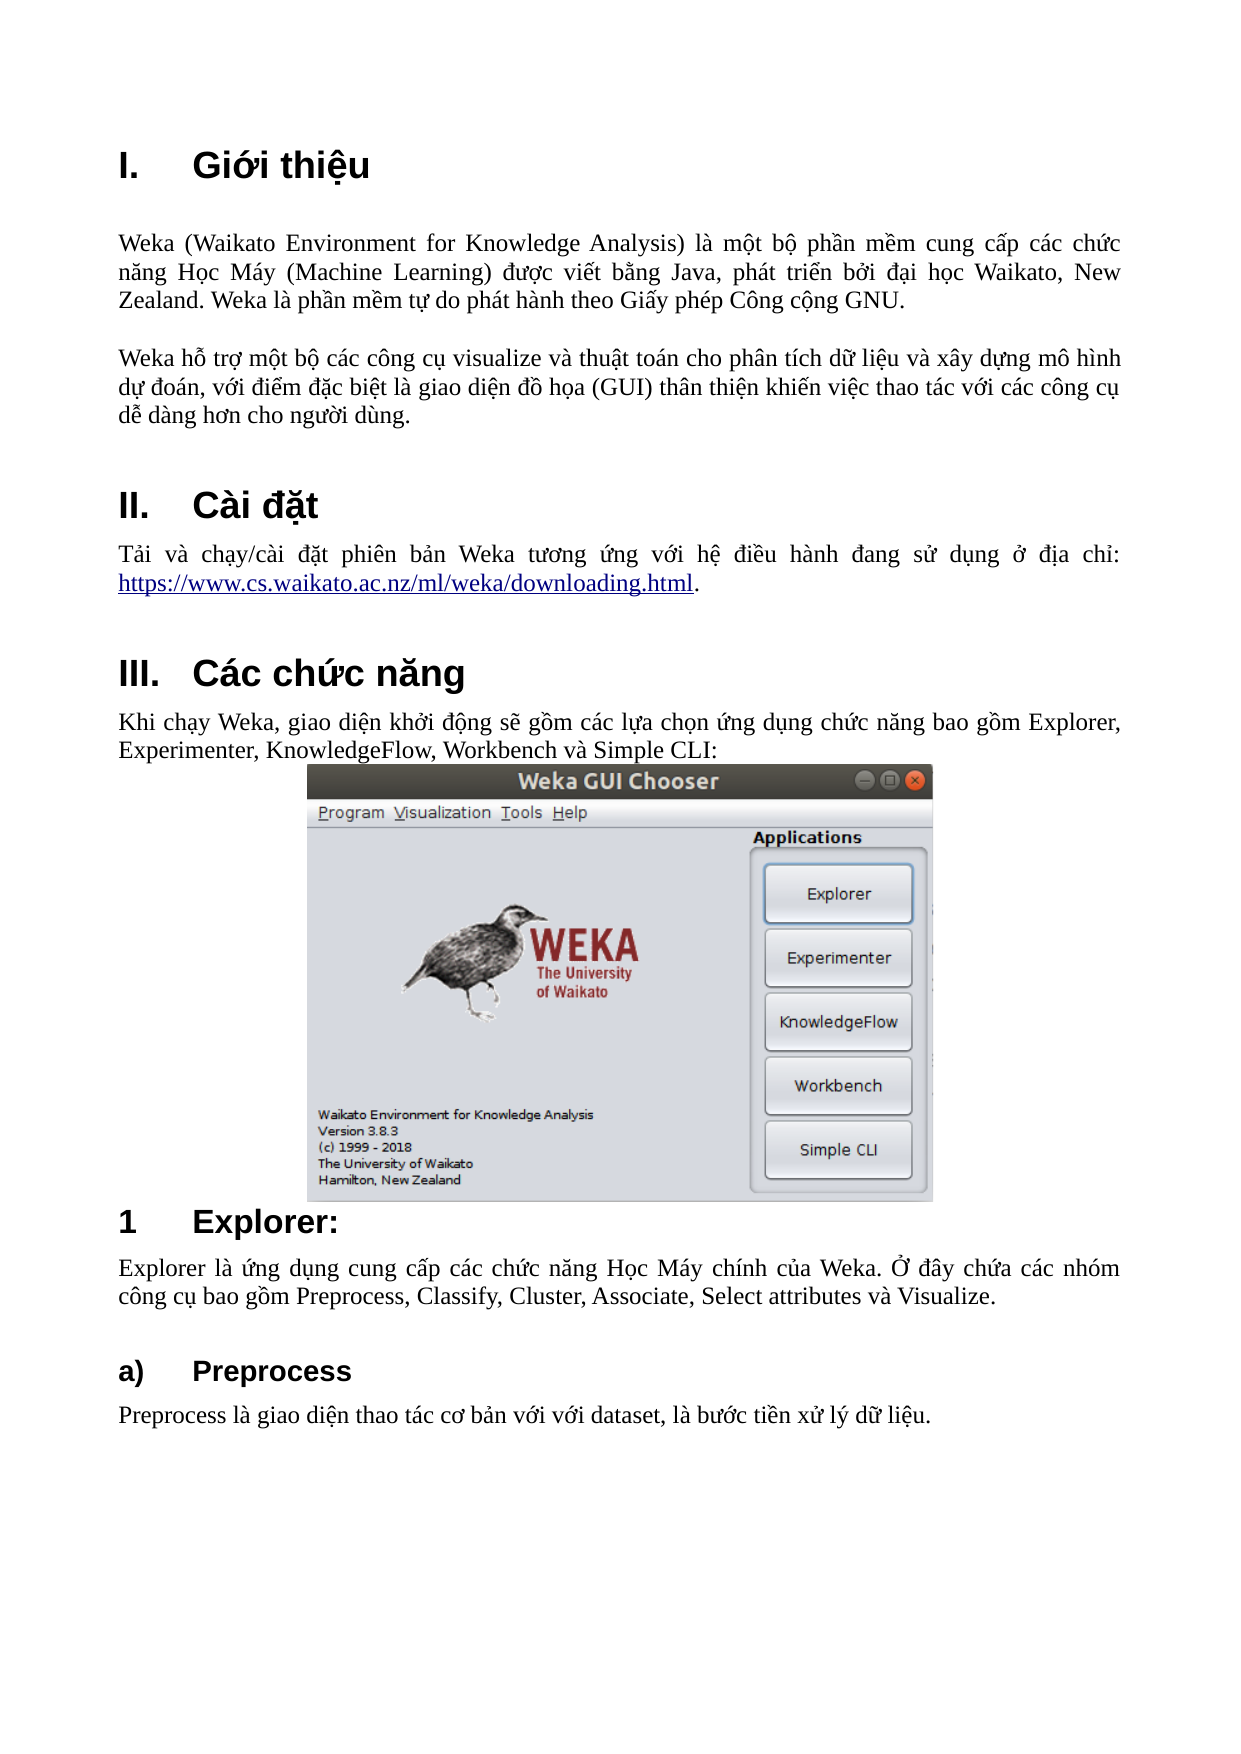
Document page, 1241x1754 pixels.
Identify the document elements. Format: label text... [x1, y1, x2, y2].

text Weka hỗ trợ một bộ các công cụ visualize và thuật toán cho phân tích dữ liệu và xây dựng mô hình dự đoán, với điểm đặc biệt là giao diện đồ họa (GUI) thân thiện khiến việc thao tác với các công cụ dễ dàng hơn cho người dùng. [118, 343, 1122, 429]
text Weka (Waikato Environment for Knowledge Analysis) là một bộ phần mềm cung cấp các chức năng Học Máy (Machine Learning) được viết bằng Java, phát triển bởi đại học Waikato, New Zealand. Weka là phần mềm tự do phát hành theo Giấy phép Công cộng GNU. [118, 228, 1122, 314]
text Explorer là ứng dụng cung cấp các chức năng Học Máy chính của Weka. Ở đây chứa các nhóm công cụ bao gồm Preprocess, Classify, Cluster, Associate, Select attributes và Visualize. [118, 1253, 1122, 1310]
subtitle Preprocess [118, 1353, 1122, 1387]
picture [307, 764, 934, 1202]
text Khi chạy Weka, giao diện khởi động sẽ gồm các lựa chọn ứng dụng chức năng bao gồm Explorer, Experimenter, KnowledgeFlow, Workbench và Simple CLI: [118, 707, 1122, 764]
subtitle Các chức năng [118, 650, 1122, 694]
text Tải và chạy/cài đặt phiên bản Weka tương ứng với hệ điều hành đang sử dụng ở địa chỉ: https://www.cs.waikato.ac.nz/ml/weka/downloading.html. [118, 539, 1122, 597]
subtitle Giới thiệu [118, 143, 1122, 187]
subtitle Explorer: [118, 1023, 1122, 1240]
subtitle Cài đặt [118, 483, 1122, 527]
text Preprocess là giao diện thao tác cơ bản với với dataset, là bước tiền xử lý dữ liệu. [118, 1400, 1122, 1428]
